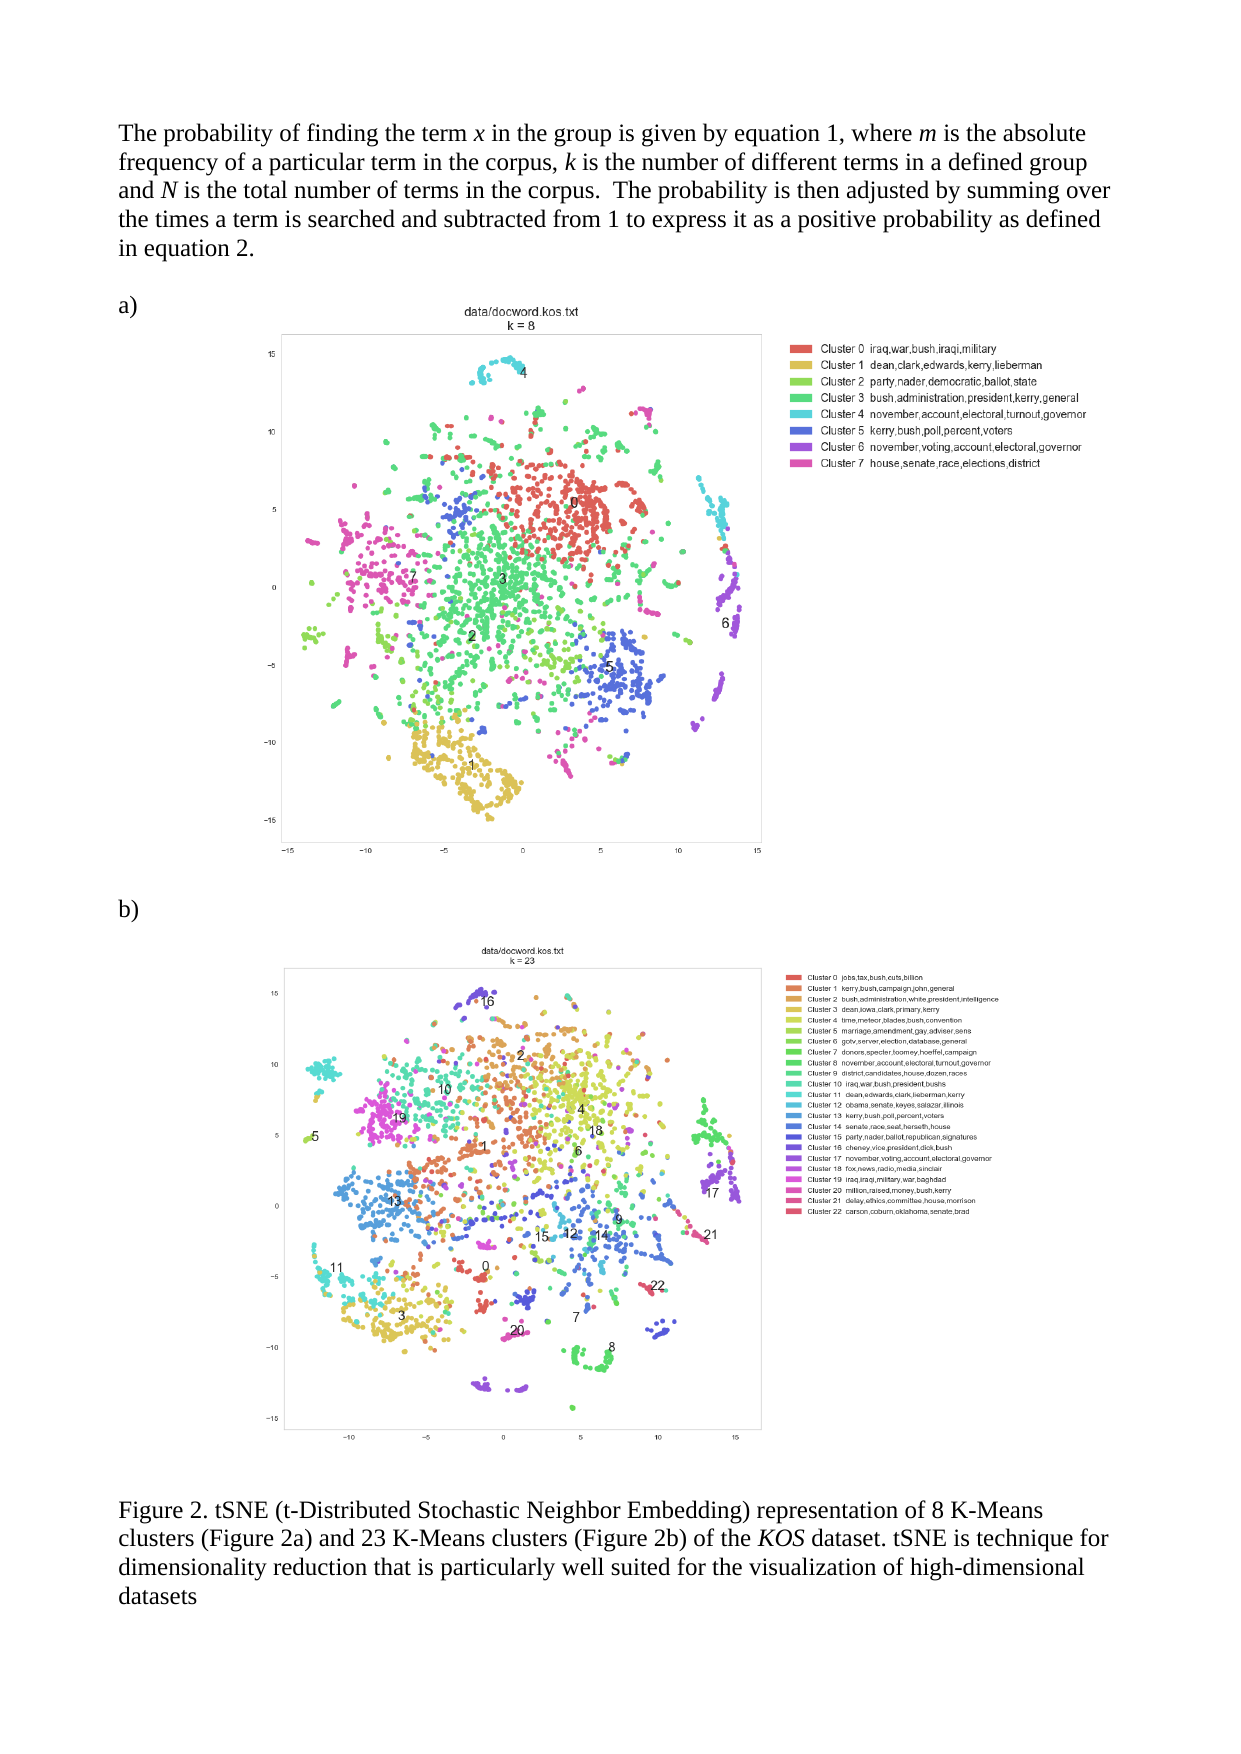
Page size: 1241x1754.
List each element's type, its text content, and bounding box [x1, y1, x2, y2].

text The probability of finding the term x in the group is given by equation 1, where m is the absolute frequency of a particular term in the corpus, k is the number of different terms in a defined group and N is the total number of terms in the corpus. The probability is then adjusted by summing over the times a term is searched and subtracted from 1 to express it as a positive probability as defined in equation 2. [118, 118, 1122, 262]
text b) Figure 2. tSNE (t-Distributed Stochastic Neighbor Embedding) representation of 8 K-Means clusters (Figure 2a) and 23 K-Means clusters (Figure 2b) of the KOS dataset. tSNE is technique for dimensionality reduction that is particularly well suited for the visualization of high-dimensional datasets [118, 894, 1122, 1610]
text a) [118, 291, 1122, 319]
